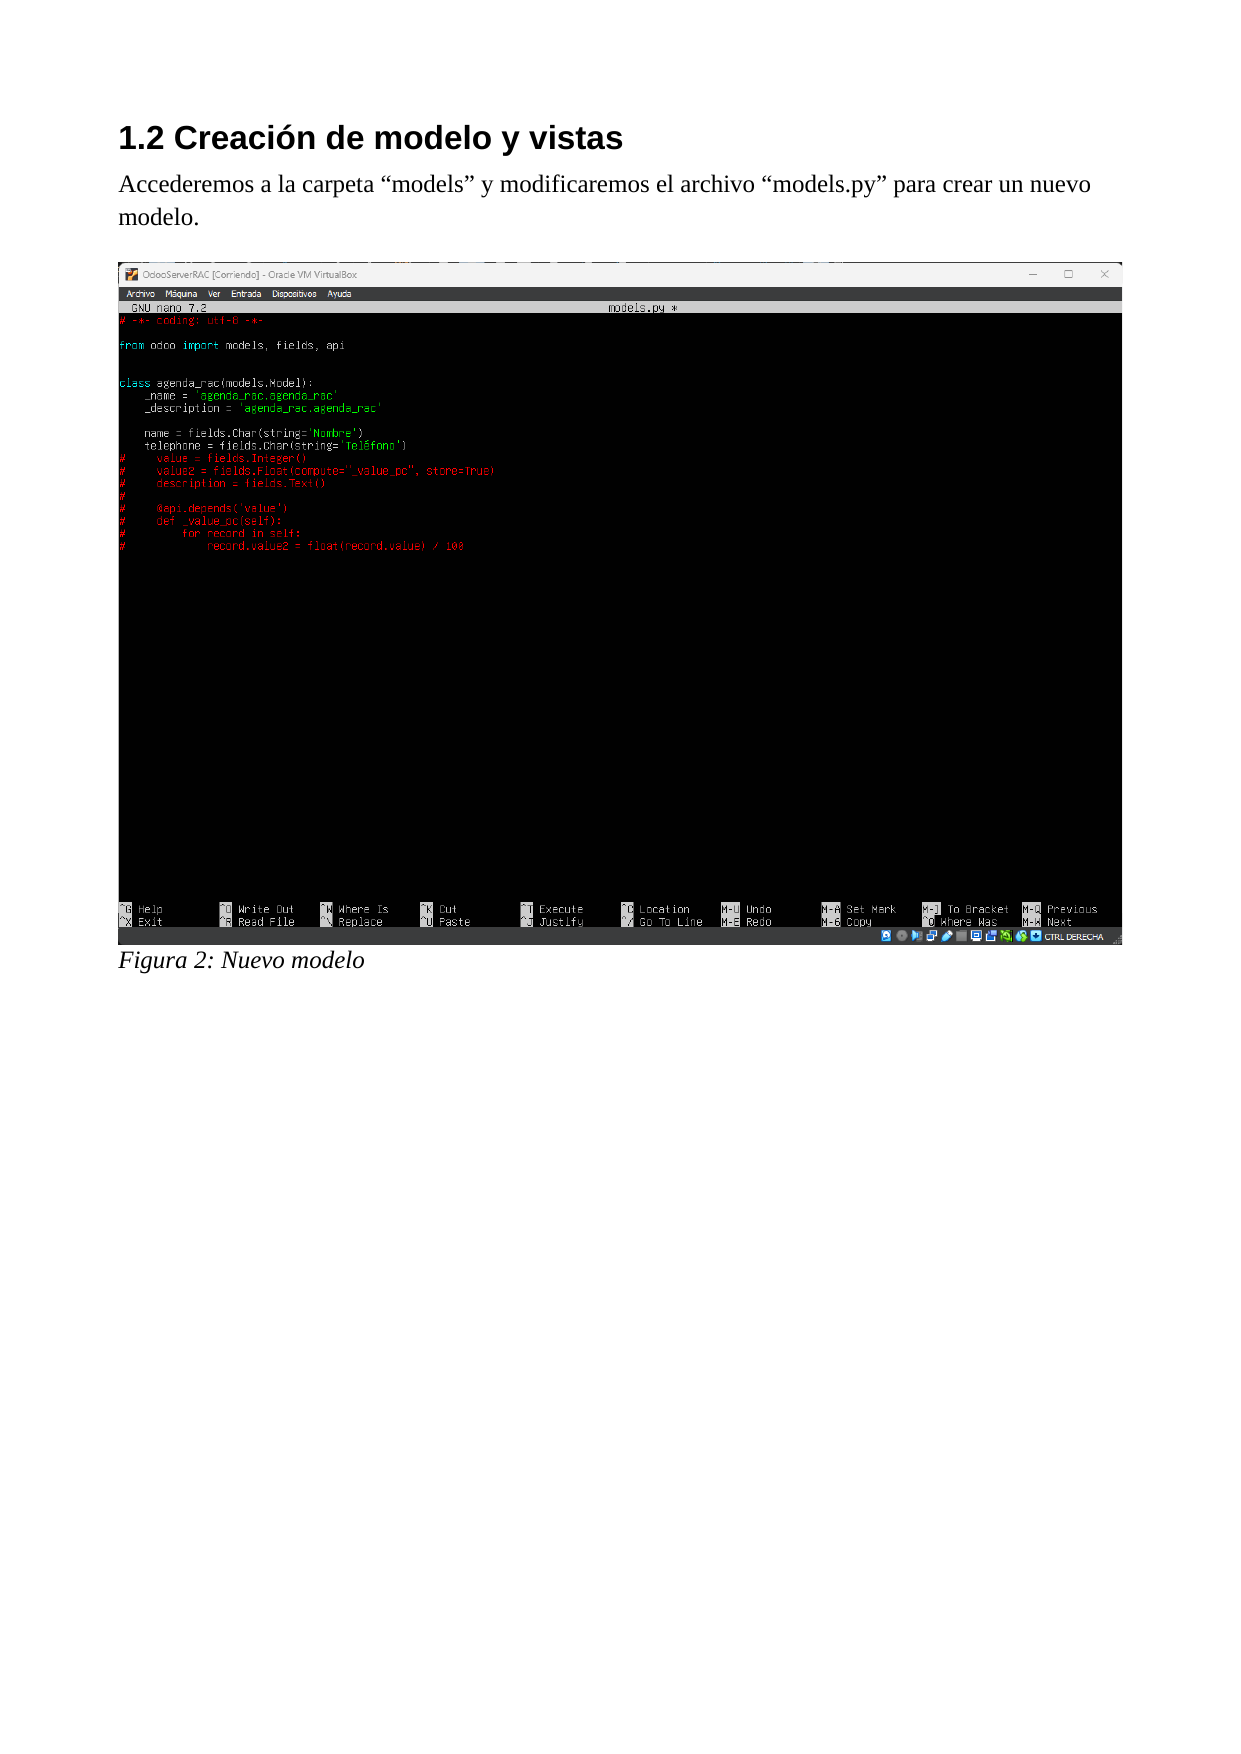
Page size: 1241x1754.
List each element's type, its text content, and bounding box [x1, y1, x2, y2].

text Figura 2: Nuevo modelo [118, 945, 1122, 974]
picture [118, 262, 1123, 945]
subtitle 1.2 Creación de modelo y vistas [118, 118, 1122, 157]
text Accederemos a la carpeta “models” y modificaremos el archivo “models.py” para crear un nuevo modelo. [118, 169, 1122, 231]
